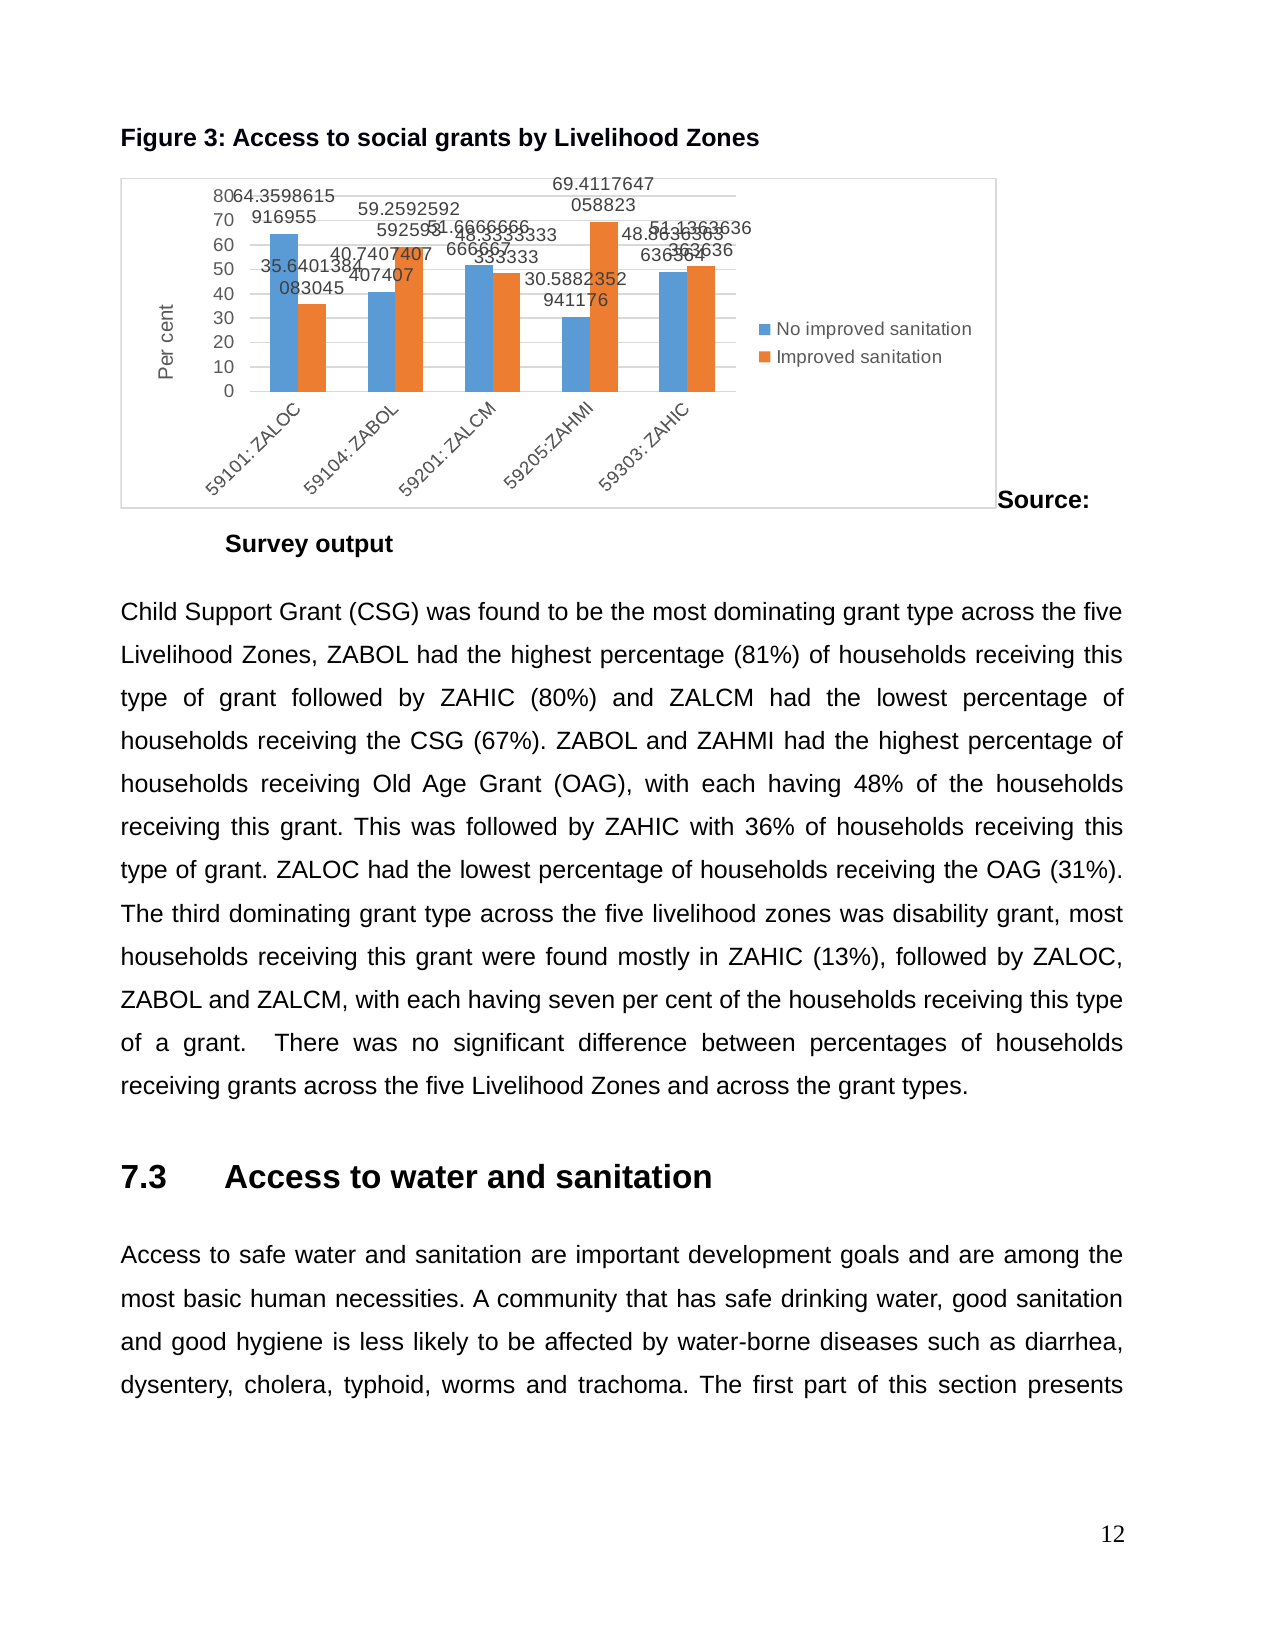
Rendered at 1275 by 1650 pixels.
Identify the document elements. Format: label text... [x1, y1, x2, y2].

text Source: Survey output [120, 173, 1125, 557]
text Access to safe water and sanitation are important development goals and are among the most basic human necessities. A community that has safe drinking water, good sanitation and good hygiene is less likely to be affected by water-borne diseases such as diarrhea, dysentery, cholera, typhoid, worms and trachoma. The first part of this section presents [120, 1241, 1125, 1399]
text Child Support Grant (CSG) was found to be the most dominating grant type across the five Livelihood Zones, ZABOL had the highest percentage (81%) of households receiving this type of grant followed by ZAHIC (80%) and ZALCM had the lowest percentage of households receiving the CSG (67%). ZABOL and ZAHMI had the highest percentage of households receiving Old Age Grant (OAG), with each having 48% of the households receiving this grant. This was followed by ZAHIC with 36% of households receiving this type of grant. ZALOC had the lowest percentage of households receiving the OAG (31%). The third dominating grant type across the five livelihood zones was disability grant, most households receiving this grant were found mostly in ZAHIC (13%), followed by ZALOC, ZABOL and ZALCM, with each having seven per cent of the households receiving this type of a grant. There was no significant difference between percentages of households receiving grants across the five Livelihood Zones and across the grant types. [120, 597, 1125, 1100]
subtitle Access to water and sanitation [120, 1157, 1125, 1196]
text Figure 3: Access to social grants by Livelihood Zones [120, 123, 1125, 152]
